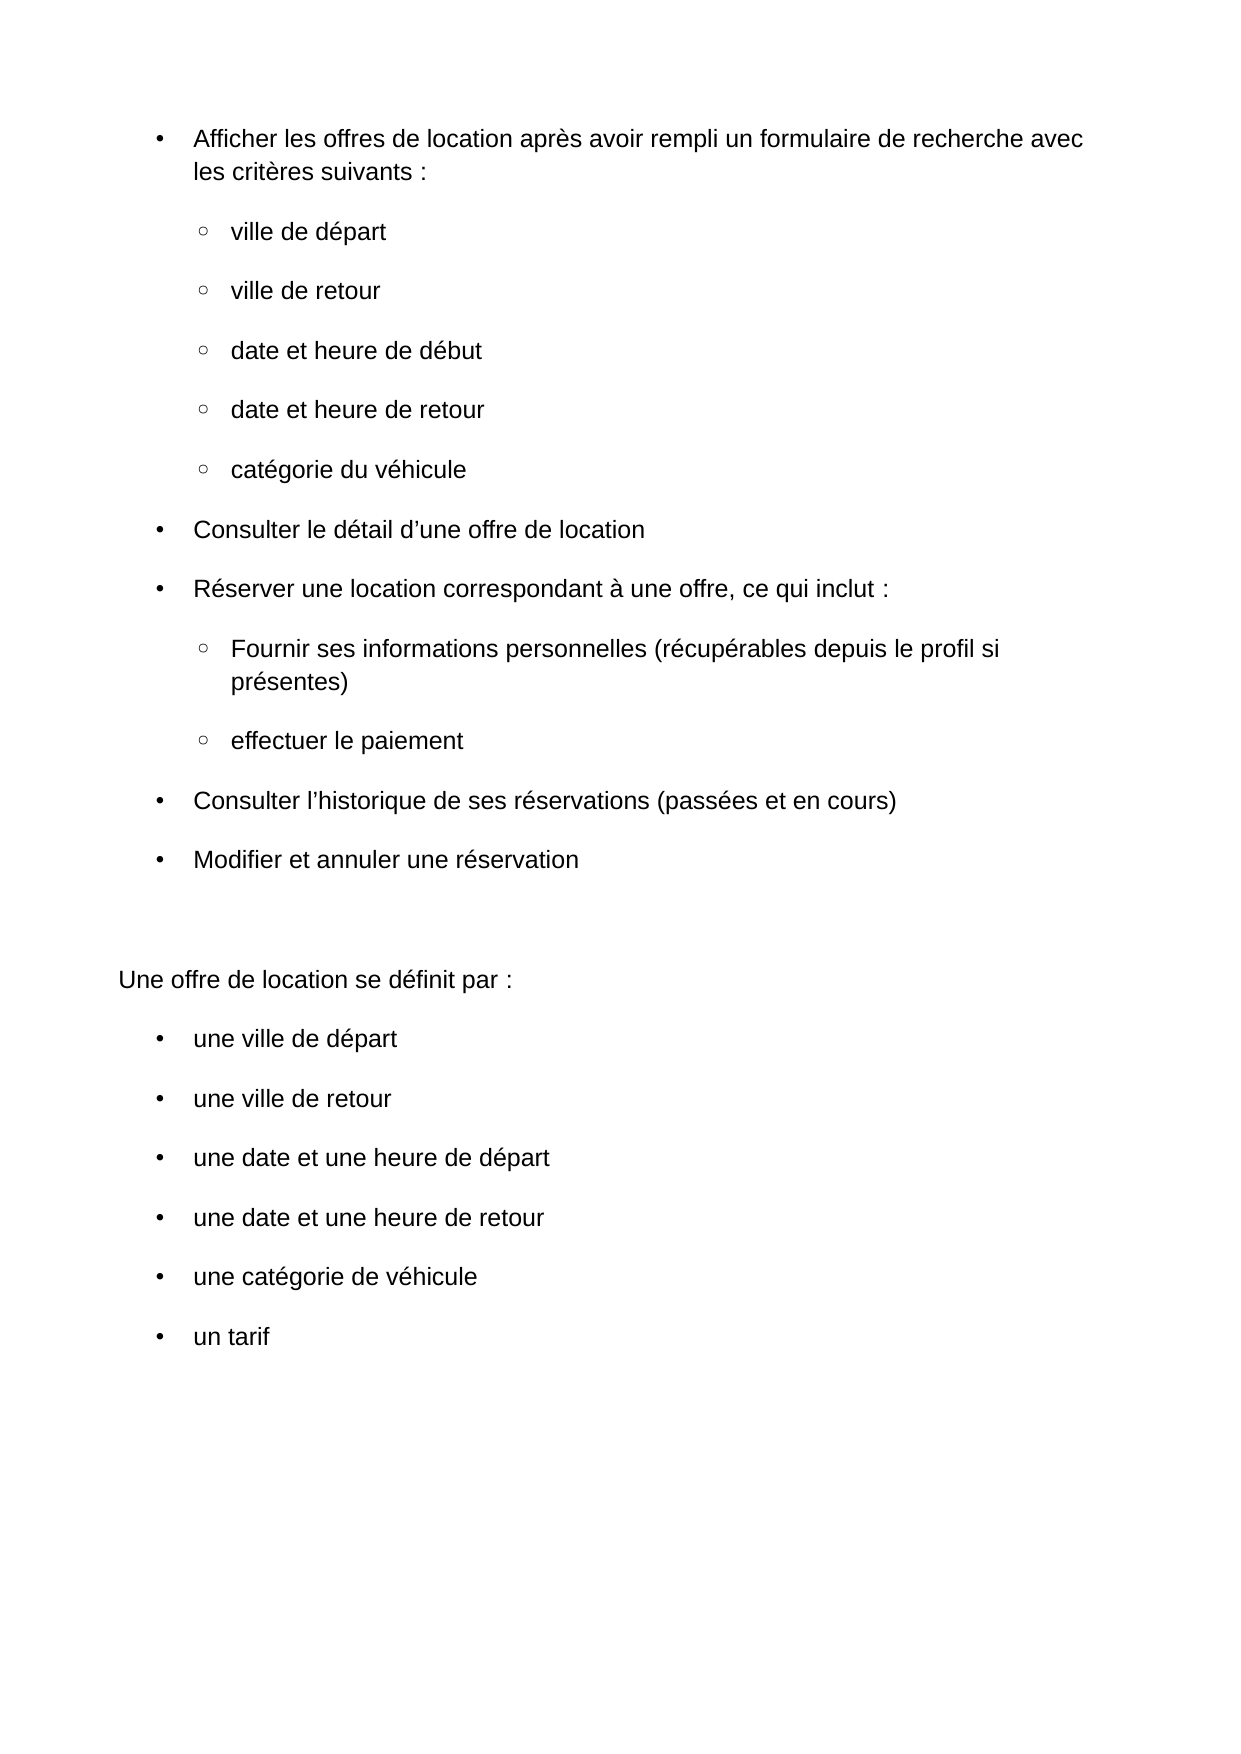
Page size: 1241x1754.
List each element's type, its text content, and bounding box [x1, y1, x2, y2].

list une date et une heure de retour [156, 1203, 1122, 1232]
list date et heure de retour [193, 395, 1122, 424]
list un tarif [156, 1322, 1122, 1351]
list Modifier et annuler une réservation [156, 846, 1122, 874]
text Une offre de location se définit par : [118, 964, 1122, 993]
list date et heure de début [193, 336, 1122, 365]
list Consulter l’historique de ses réservations (passées et en cours) [156, 786, 1122, 815]
list ville de retour [193, 276, 1122, 305]
list ville de départ [193, 217, 1122, 246]
list effectuer le paiement [193, 726, 1122, 755]
list une ville de retour [156, 1084, 1122, 1112]
list catégorie du véhicule [193, 455, 1122, 484]
list une date et une heure de départ [156, 1143, 1122, 1172]
list Afficher les offres de location après avoir rempli un formulaire de recherche avec les critères suivants : [156, 124, 1122, 186]
list une catégorie de véhicule [156, 1262, 1122, 1291]
list une ville de départ [156, 1024, 1122, 1053]
list Fournir ses informations personnelles (récupérables depuis le profil si présentes) [193, 634, 1122, 696]
list Consulter le détail d’une offre de location [156, 514, 1122, 543]
list Réserver une location correspondant à une offre, ce qui inclut : [156, 574, 1122, 603]
